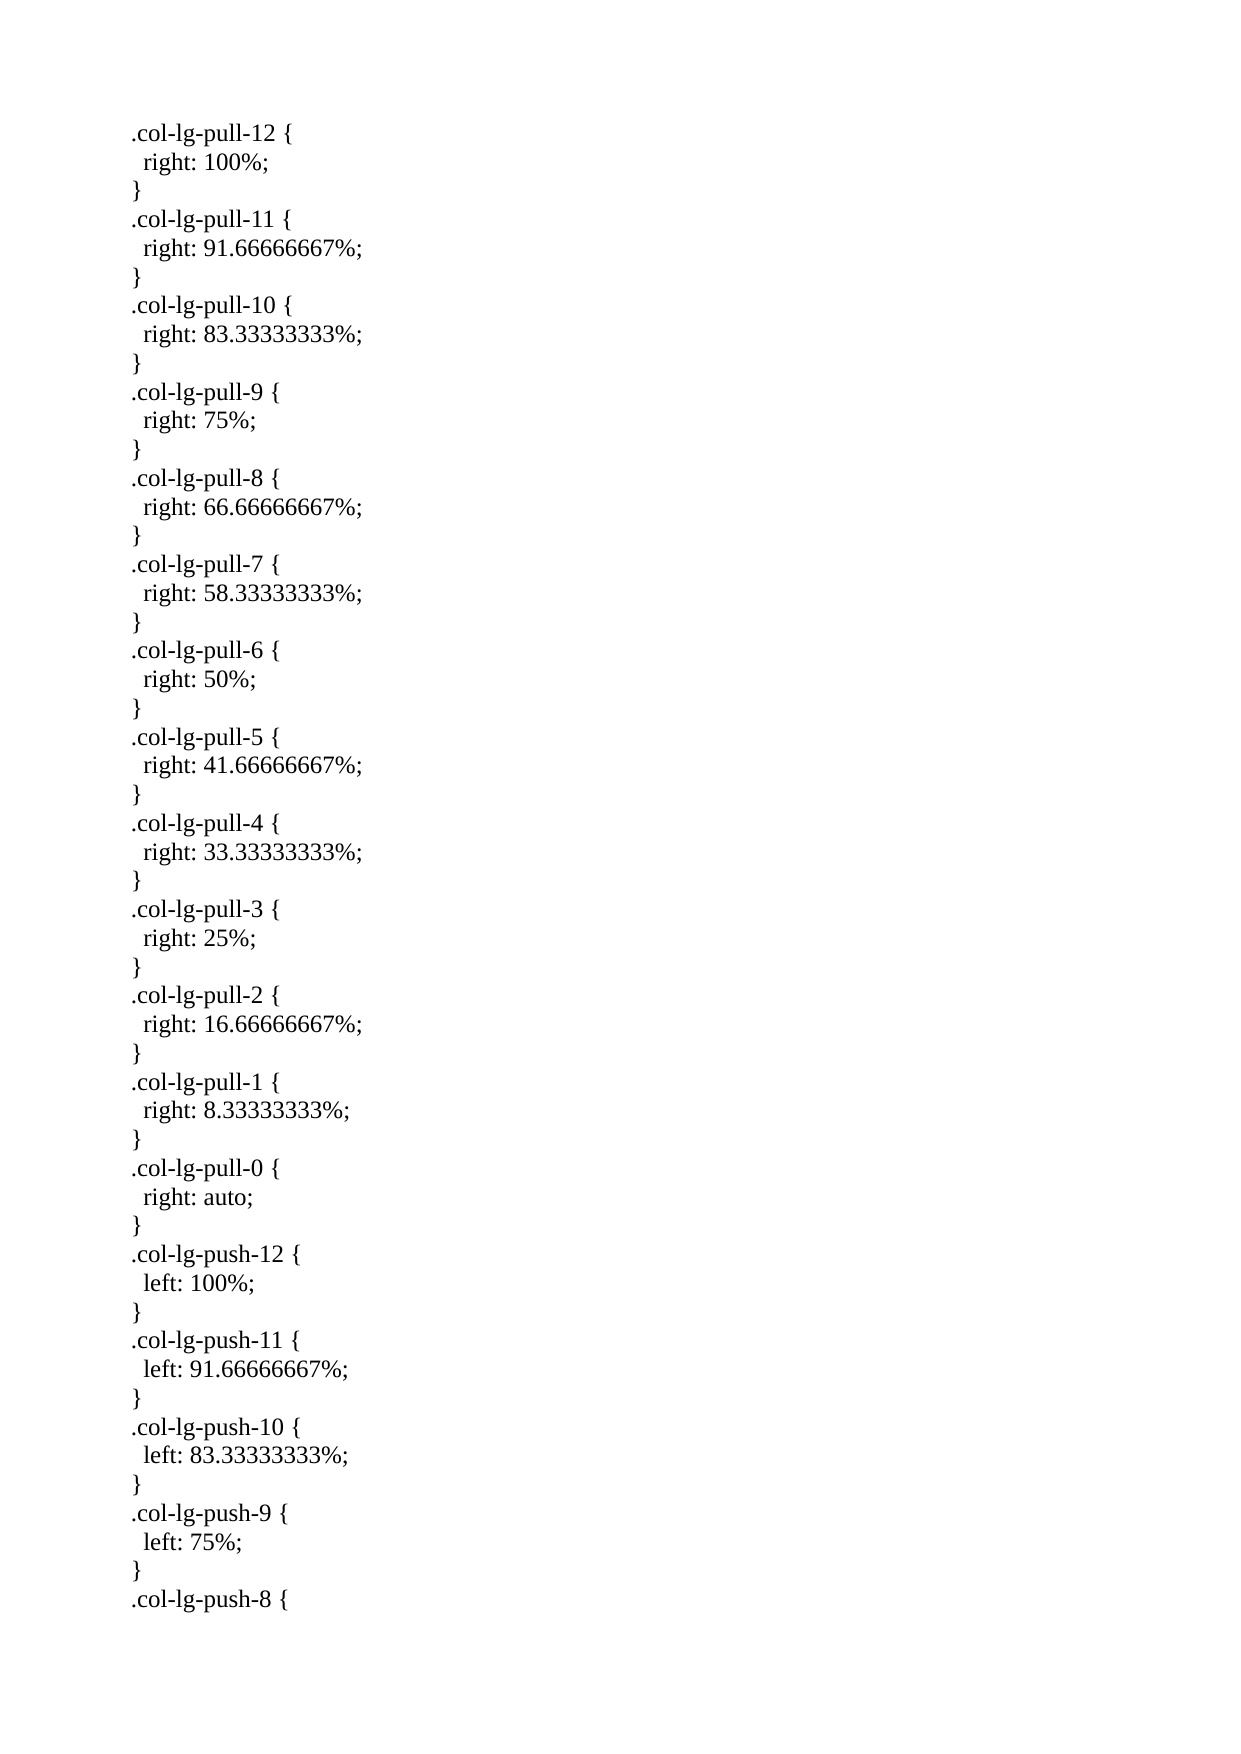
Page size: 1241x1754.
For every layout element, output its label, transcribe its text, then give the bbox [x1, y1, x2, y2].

text } [118, 1038, 1122, 1067]
text .col-lg-push-10 { [118, 1412, 1122, 1441]
text right: 8.33333333%; [118, 1096, 1122, 1124]
text right: 33.33333333%; [118, 837, 1122, 866]
text right: 41.66666667%; [118, 751, 1122, 779]
text } [118, 866, 1122, 894]
text .col-lg-push-12 { [118, 1239, 1122, 1268]
text .col-lg-pull-12 { [118, 118, 1122, 147]
text .col-lg-pull-6 { [118, 636, 1122, 664]
text .col-lg-pull-2 { [118, 981, 1122, 1009]
text left: 91.66666667%; [118, 1354, 1122, 1383]
text .col-lg-pull-10 { [118, 291, 1122, 319]
text right: 16.66666667%; [118, 1009, 1122, 1038]
text .col-lg-push-11 { [118, 1326, 1122, 1354]
text } [118, 1383, 1122, 1412]
text .col-lg-push-9 { [118, 1498, 1122, 1527]
text .col-lg-push-8 { [118, 1584, 1122, 1613]
text left: 83.33333333%; [118, 1441, 1122, 1469]
text .col-lg-pull-9 { [118, 377, 1122, 406]
text .col-lg-pull-1 { [118, 1067, 1122, 1096]
text } [118, 952, 1122, 981]
text } [118, 521, 1122, 549]
text } [118, 1469, 1122, 1498]
text right: 100%; [118, 147, 1122, 176]
text } [118, 434, 1122, 463]
text right: 66.66666667%; [118, 492, 1122, 521]
text } [118, 176, 1122, 204]
text right: 50%; [118, 664, 1122, 693]
text } [118, 1297, 1122, 1326]
text } [118, 1556, 1122, 1584]
text } [118, 607, 1122, 636]
text right: 83.33333333%; [118, 319, 1122, 348]
text } [118, 1211, 1122, 1239]
text right: 91.66666667%; [118, 233, 1122, 262]
text right: auto; [118, 1182, 1122, 1211]
text .col-lg-pull-5 { [118, 722, 1122, 751]
text left: 100%; [118, 1268, 1122, 1297]
text .col-lg-pull-8 { [118, 463, 1122, 492]
text .col-lg-pull-0 { [118, 1153, 1122, 1182]
text .col-lg-pull-7 { [118, 549, 1122, 578]
text .col-lg-pull-4 { [118, 808, 1122, 837]
text right: 58.33333333%; [118, 578, 1122, 607]
text .col-lg-pull-3 { [118, 894, 1122, 923]
text } [118, 779, 1122, 808]
text left: 75%; [118, 1527, 1122, 1556]
text } [118, 693, 1122, 722]
text .col-lg-pull-11 { [118, 204, 1122, 233]
text } [118, 1124, 1122, 1153]
text } [118, 262, 1122, 291]
text right: 75%; [118, 406, 1122, 434]
text } [118, 348, 1122, 377]
text right: 25%; [118, 923, 1122, 952]
